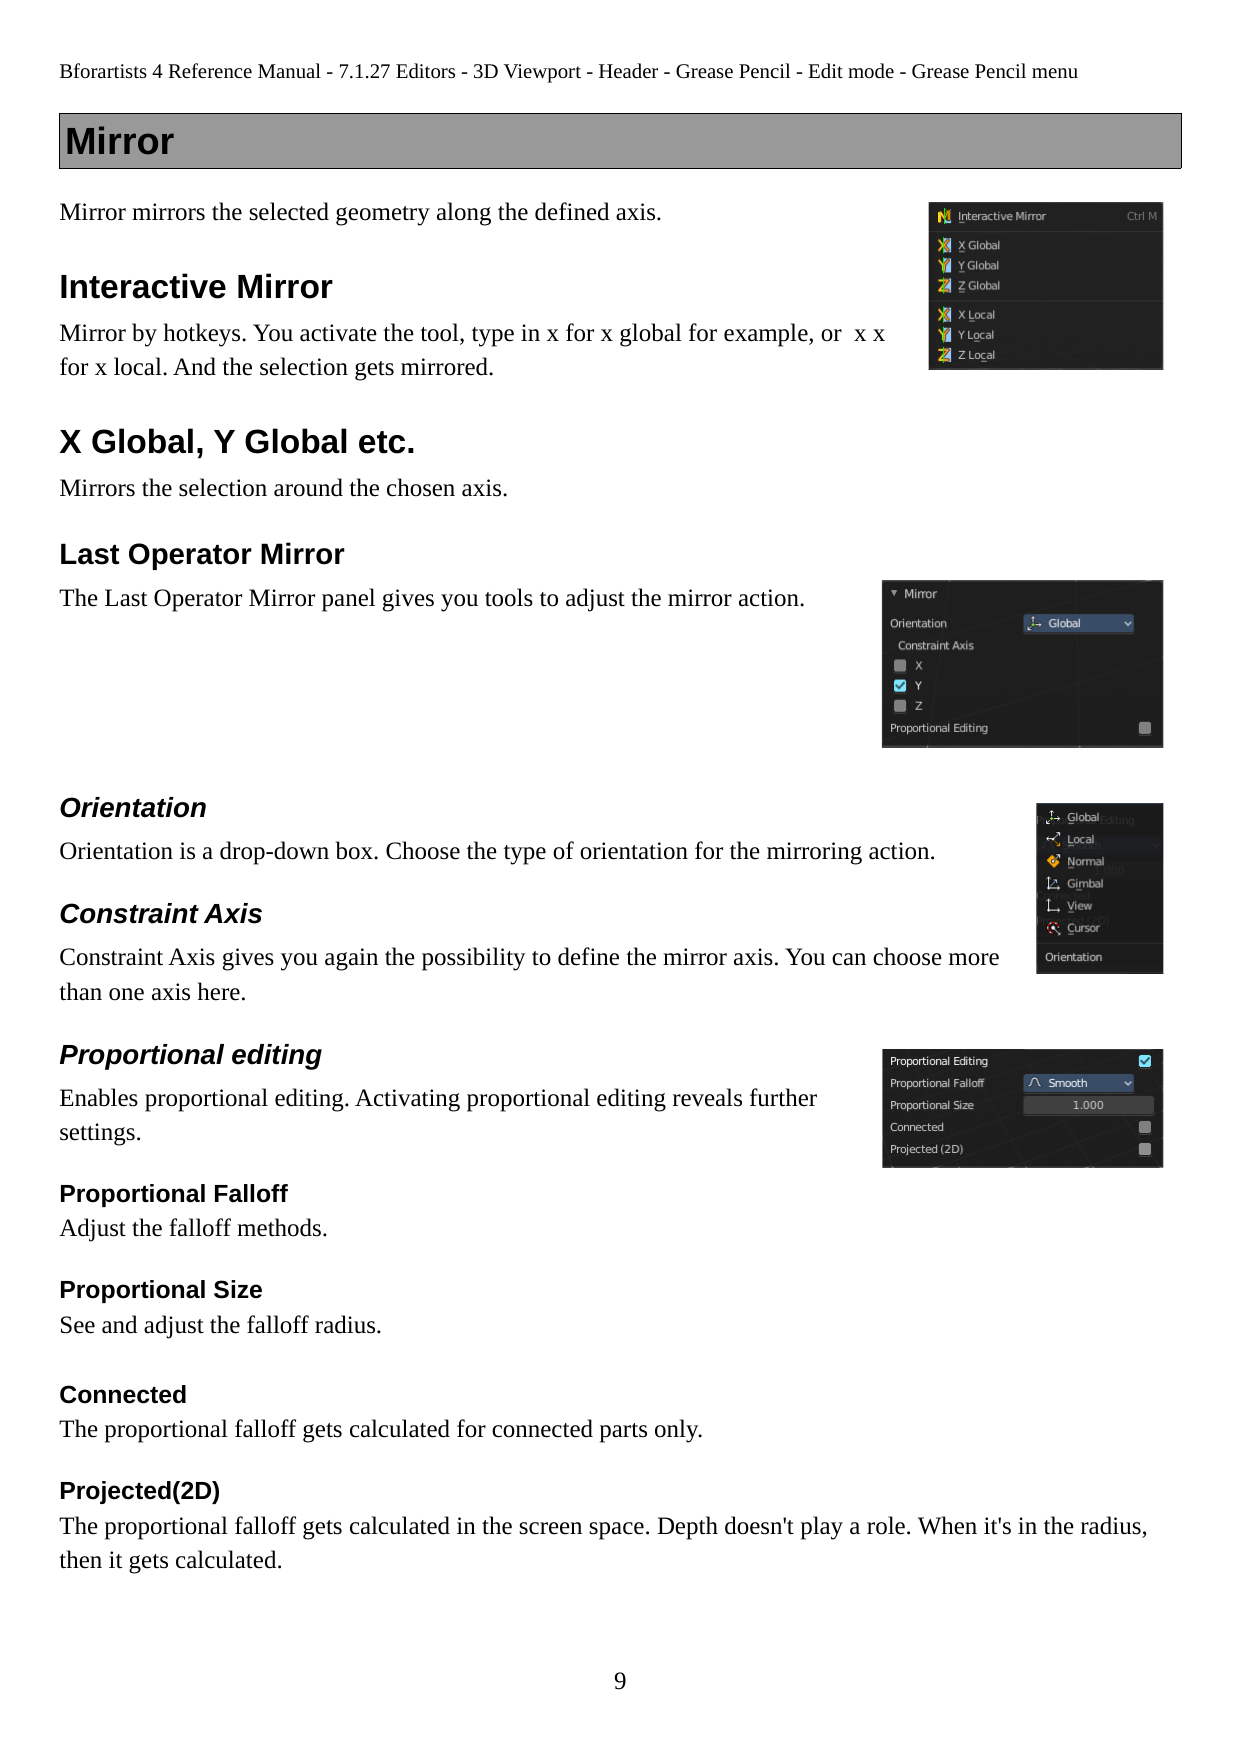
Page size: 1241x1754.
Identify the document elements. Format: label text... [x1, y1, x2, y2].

text Constraint Axis gives you again the possibility to define the mirror axis. You can choose more than one axis here. [59, 942, 1181, 1005]
subtitle Projected(2D) [59, 1476, 1181, 1505]
picture [928, 202, 1164, 370]
picture [1036, 803, 1164, 974]
subtitle X Global, Y Global etc. [59, 422, 1181, 461]
subtitle Constraint Axis [59, 898, 1036, 930]
text Mirror mirrors the selected geometry along the defined axis. [59, 197, 1181, 225]
subtitle [1164, 898, 1181, 930]
subtitle Last Operator Mirror [59, 537, 1181, 571]
picture [881, 580, 1164, 748]
subtitle Proportional editing [59, 1038, 1181, 1070]
subtitle Proportional Size [59, 1275, 1181, 1303]
picture [882, 1049, 1164, 1168]
subtitle Orientation [59, 792, 1181, 824]
text Adjust the falloff methods. [59, 1213, 1181, 1242]
subtitle [1164, 267, 1181, 305]
table_header Mirror [60, 114, 1181, 168]
text The proportional falloff gets calculated in the screen space. Depth doesn't play a role. When it's in the radius, then it gets calculated. [59, 1511, 1181, 1574]
text Mirrors the selection around the chosen axis. [59, 473, 1181, 502]
text See and adjust the falloff radius. [59, 1310, 1181, 1338]
text Enables proportional editing. Activating proportional editing reveals further settings. [59, 1083, 882, 1146]
text The proportional falloff gets calculated for connected parts only. [59, 1414, 1181, 1443]
subtitle Connected [59, 1380, 1181, 1408]
text Mirror by hotkeys. You activate the tool, type in x for x global for example, or x x for x local. And the selection gets mirrored. [59, 318, 1181, 381]
text The Last Operator Mirror panel gives you tools to adjust the mirror action. [59, 583, 881, 612]
subtitle Interactive Mirror [59, 267, 928, 305]
subtitle Proportional Falloff [59, 1179, 1181, 1207]
text Orientation is a drop-down box. Choose the type of orientation for the mirroring action. [59, 836, 1036, 865]
